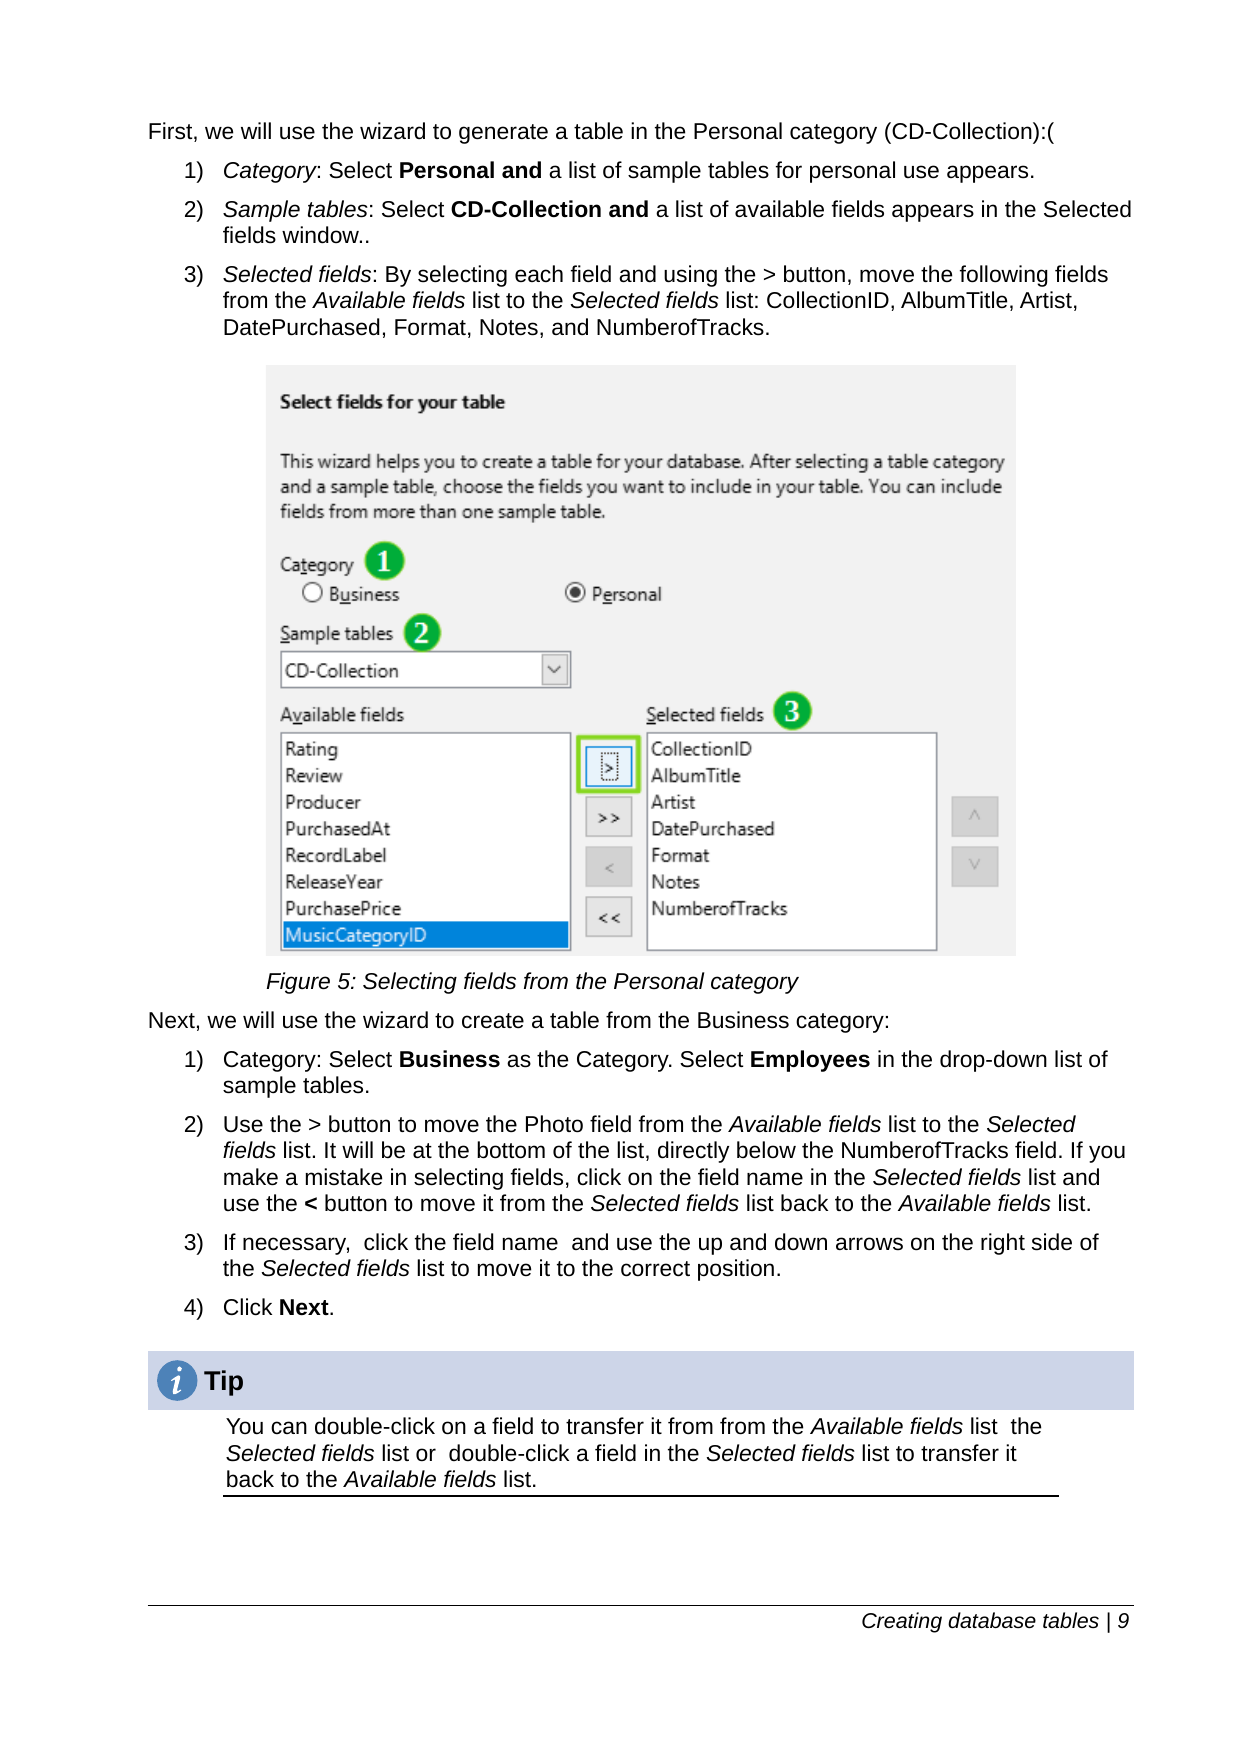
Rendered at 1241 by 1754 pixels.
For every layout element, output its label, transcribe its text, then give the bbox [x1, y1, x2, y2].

text Figure 5: Selecting fields from the Personal category [266, 968, 1016, 994]
list Sample tables: Select CD-Collection and a list of available fields appears in the Selected fields window.. [204, 196, 1134, 248]
list If necessary, click the field name and use the up and down arrows on the right side of the Selected fields list to move it to the correct position. [204, 1229, 1134, 1282]
list Use the > button to move the Photo field from the Available fields list to the Selected fields list. It will be at the bottom of the list, directly below the NumberofTracks field. If you make a mistake in selecting fields, click on the field name in the Selected fields list and use the < button to move it from the Selected fields list back to the Available fields list. [204, 1111, 1134, 1217]
subtitle Tip [148, 1351, 1134, 1410]
list Click Next. [204, 1294, 1134, 1321]
text You can double-click on a field to transfer it from from the Available fields list the Selected fields list or double-click a field in the Selected fields list to transfer it back to the Available fields list. [223, 1410, 1059, 1495]
list Category: Select Personal and a list of sample tables for personal use appears. [204, 157, 1134, 183]
list Selected fields: By selecting each field and using the > button, move the following fields from the Available fields list to the Selected fields list: CollectionID, AlbumTitle, Artist, DatePurchased, Format, Notes, and NumberofTracks. [204, 261, 1134, 340]
text First, we will use the wizard to generate a table in the Personal category (CD-Collection):( [148, 118, 1134, 144]
list Category: Select Business as the Category. Select Employees in the drop-down list of sample tables. [204, 1046, 1134, 1099]
text Next, we will use the wizard to create a table from the Business category: [148, 1007, 1134, 1033]
picture [265, 365, 1016, 956]
